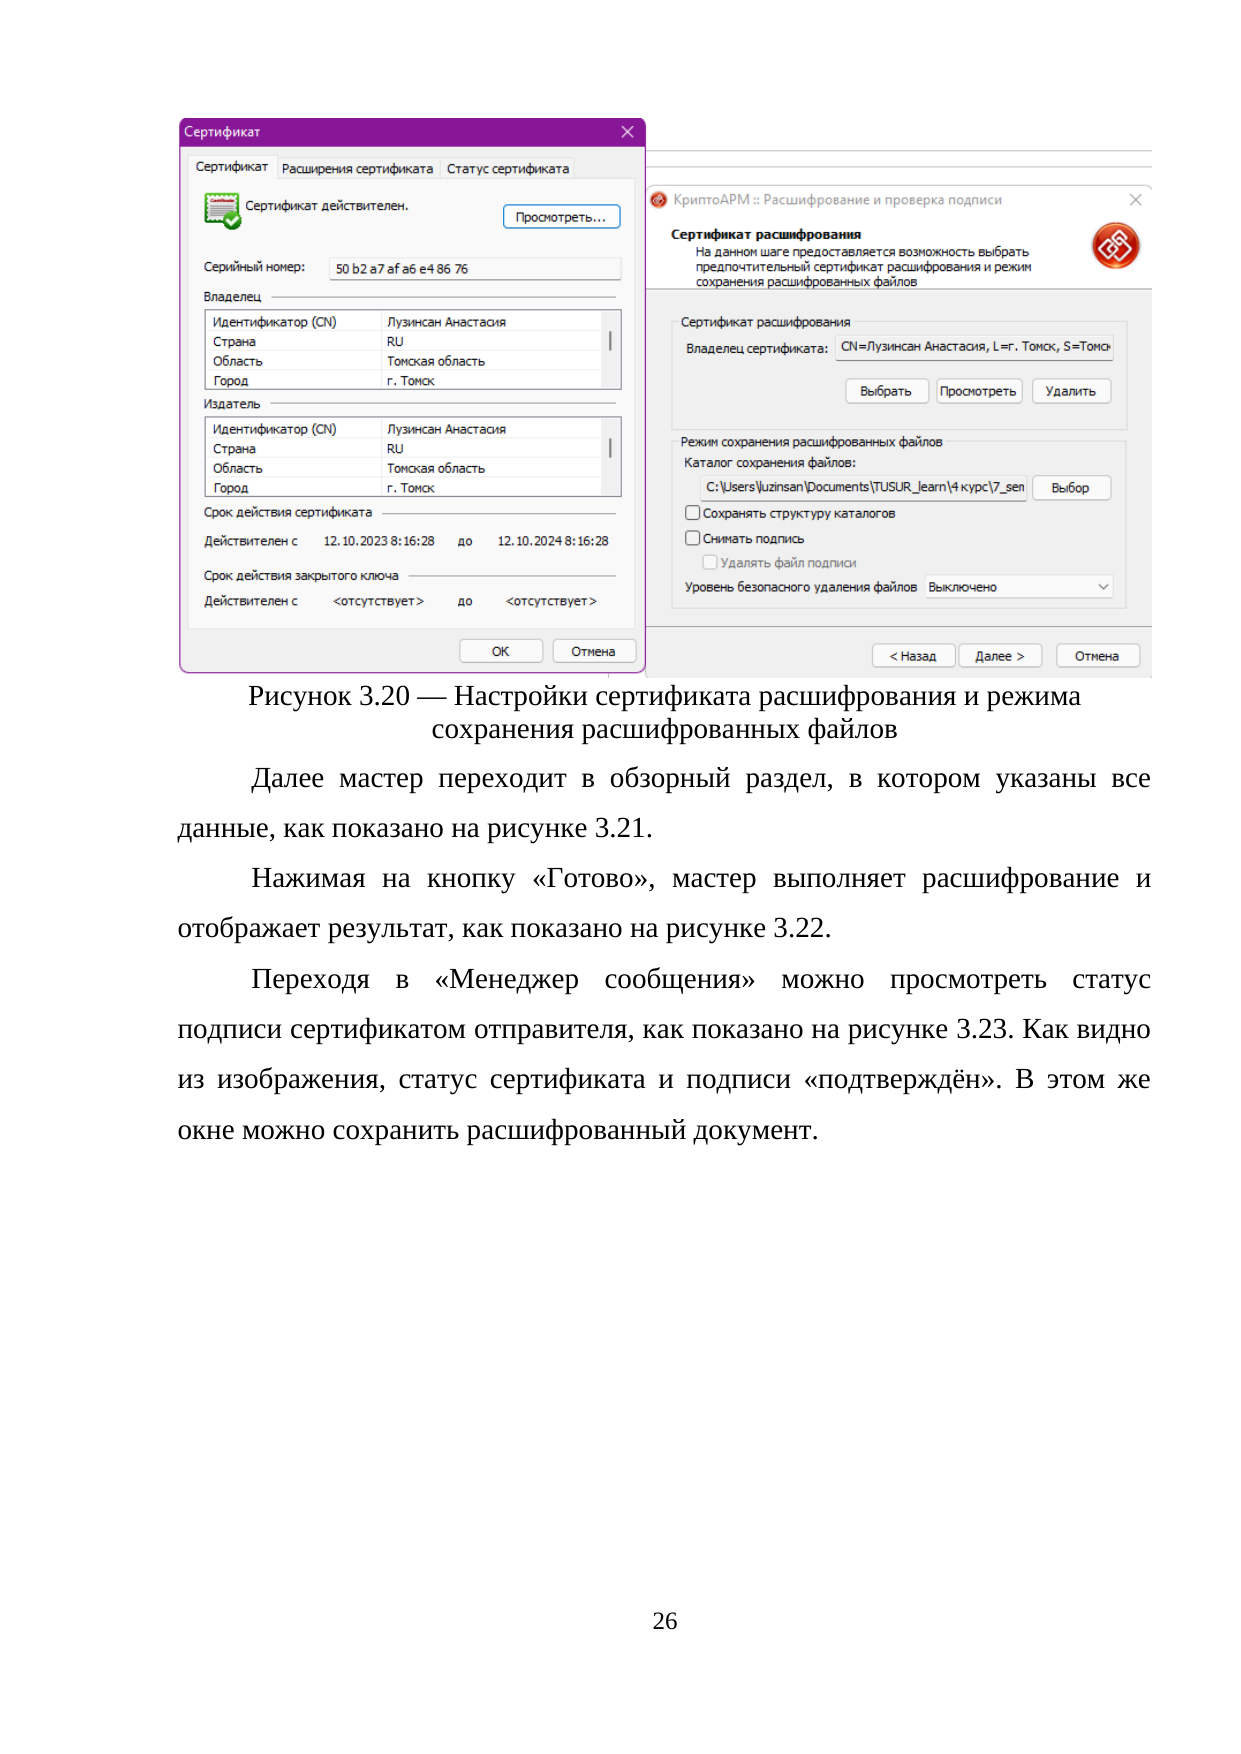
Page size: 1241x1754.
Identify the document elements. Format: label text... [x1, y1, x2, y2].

title Рисунок 3.20 — Настройки сертификата расшифрования и режима сохранения расшифрованных файлов [177, 678, 1152, 745]
text Далее мастер переходит в обзорный раздел, в котором указаны все данные, как показано на рисунке 3.21. [177, 760, 1152, 843]
text Нажимая на кнопку «Готово», мастер выполняет расшифрование и отображает результат, как показано на рисунке 3.22. [177, 860, 1152, 944]
text Переходя в «Менеджер сообщения» можно просмотреть статус подписи сертификатом отправителя, как показано на рисунке 3.23. Как видно из изображения, статус сертификата и подписи «подтверждён». В этом же окне можно сохранить расшифрованный документ. [177, 961, 1152, 1145]
